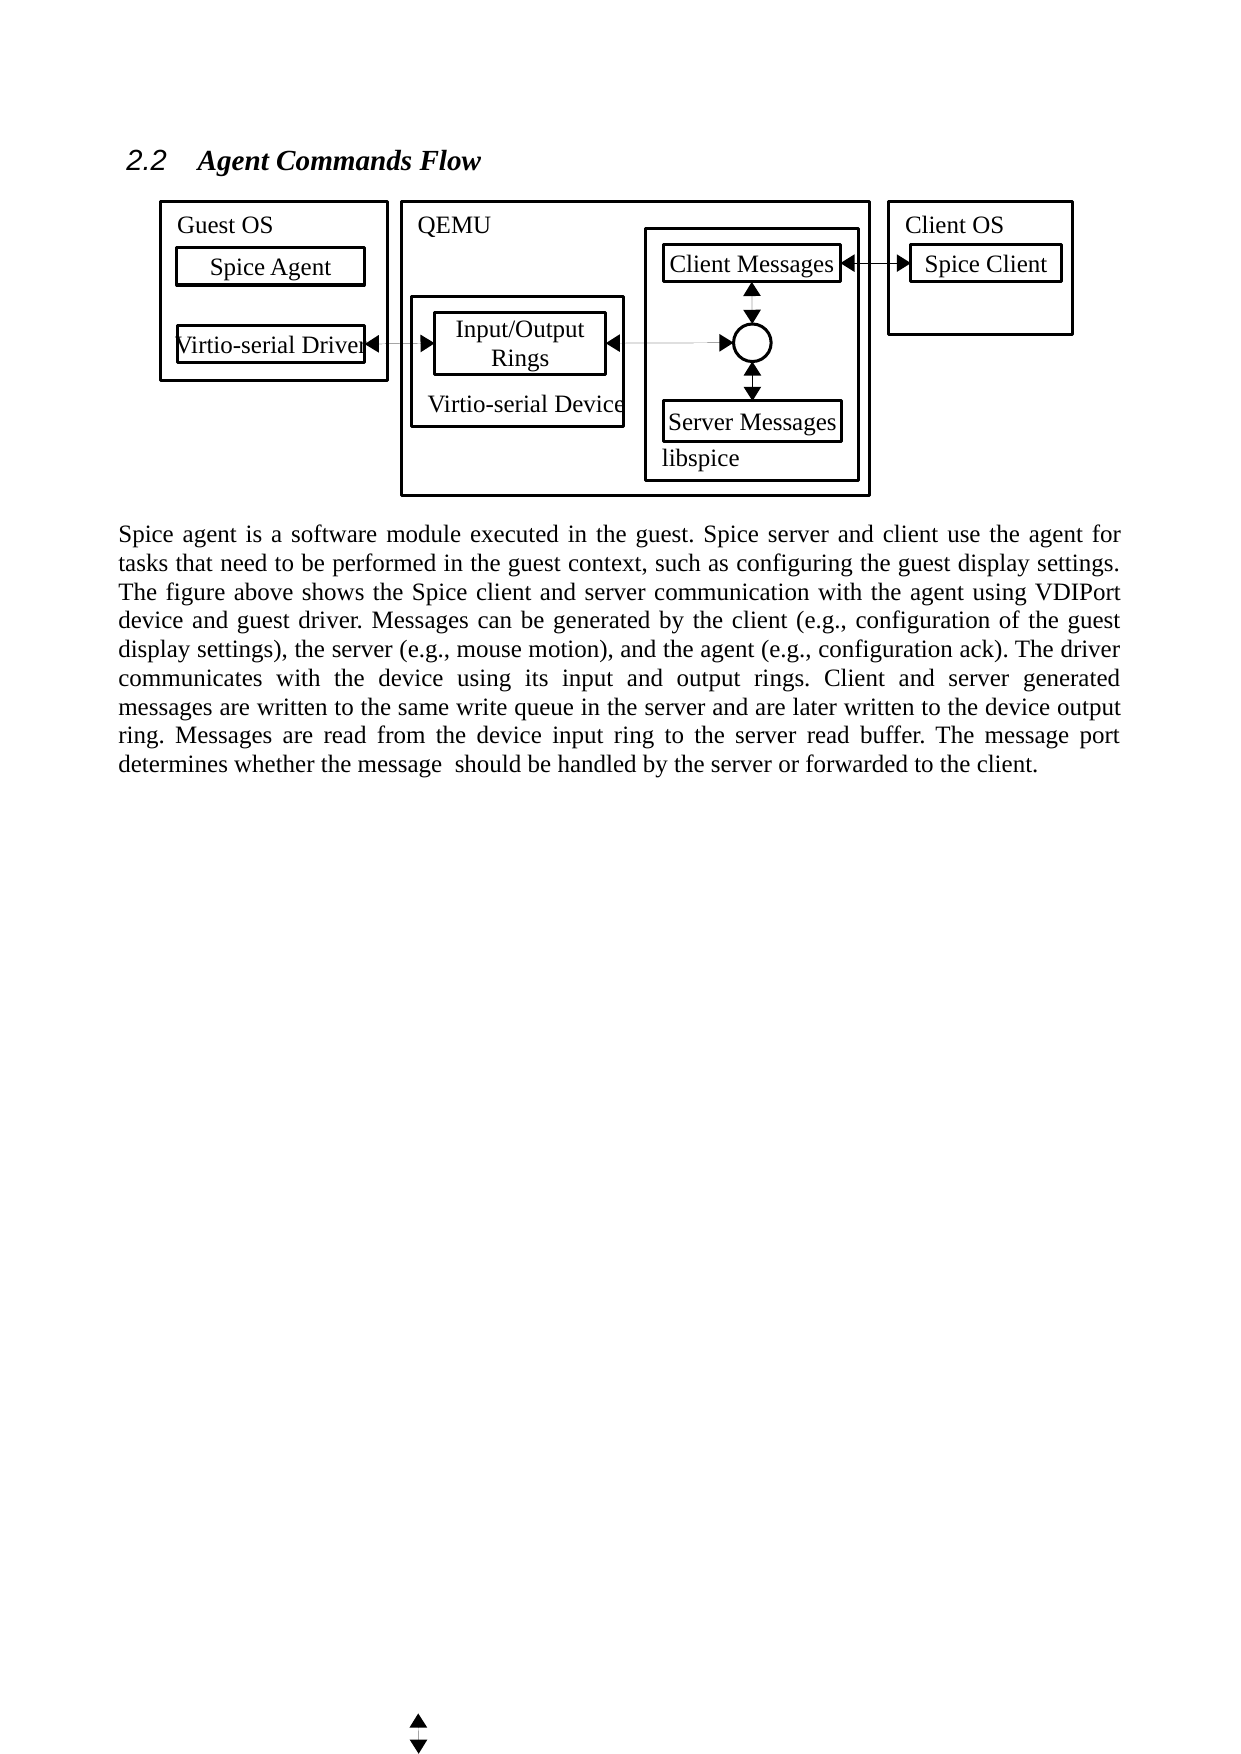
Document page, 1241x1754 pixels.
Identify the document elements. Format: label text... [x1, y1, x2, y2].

text Spice agent is a software module executed in the guest. Spice server and client use the agent for tasks that need to be performed in the guest context, such as configuring the guest display settings. The figure above shows the Spice client and server communication with the agent using VDIPort device and guest driver. Messages can be generated by the client (e.g., configuration of the guest display settings), the server (e.g., mouse motion), and the agent (e.g., configuration ack). The driver communicates with the device using its input and output rings. Client and server generated messages are written to the same write queue in the server and are later written to the device output ring. Messages are read from the device input ring to the server read buffer. The message port determines whether the message should be handled by the server or forwarded to the client. [118, 519, 1122, 778]
subtitle Agent Commands Flow [118, 143, 1122, 177]
